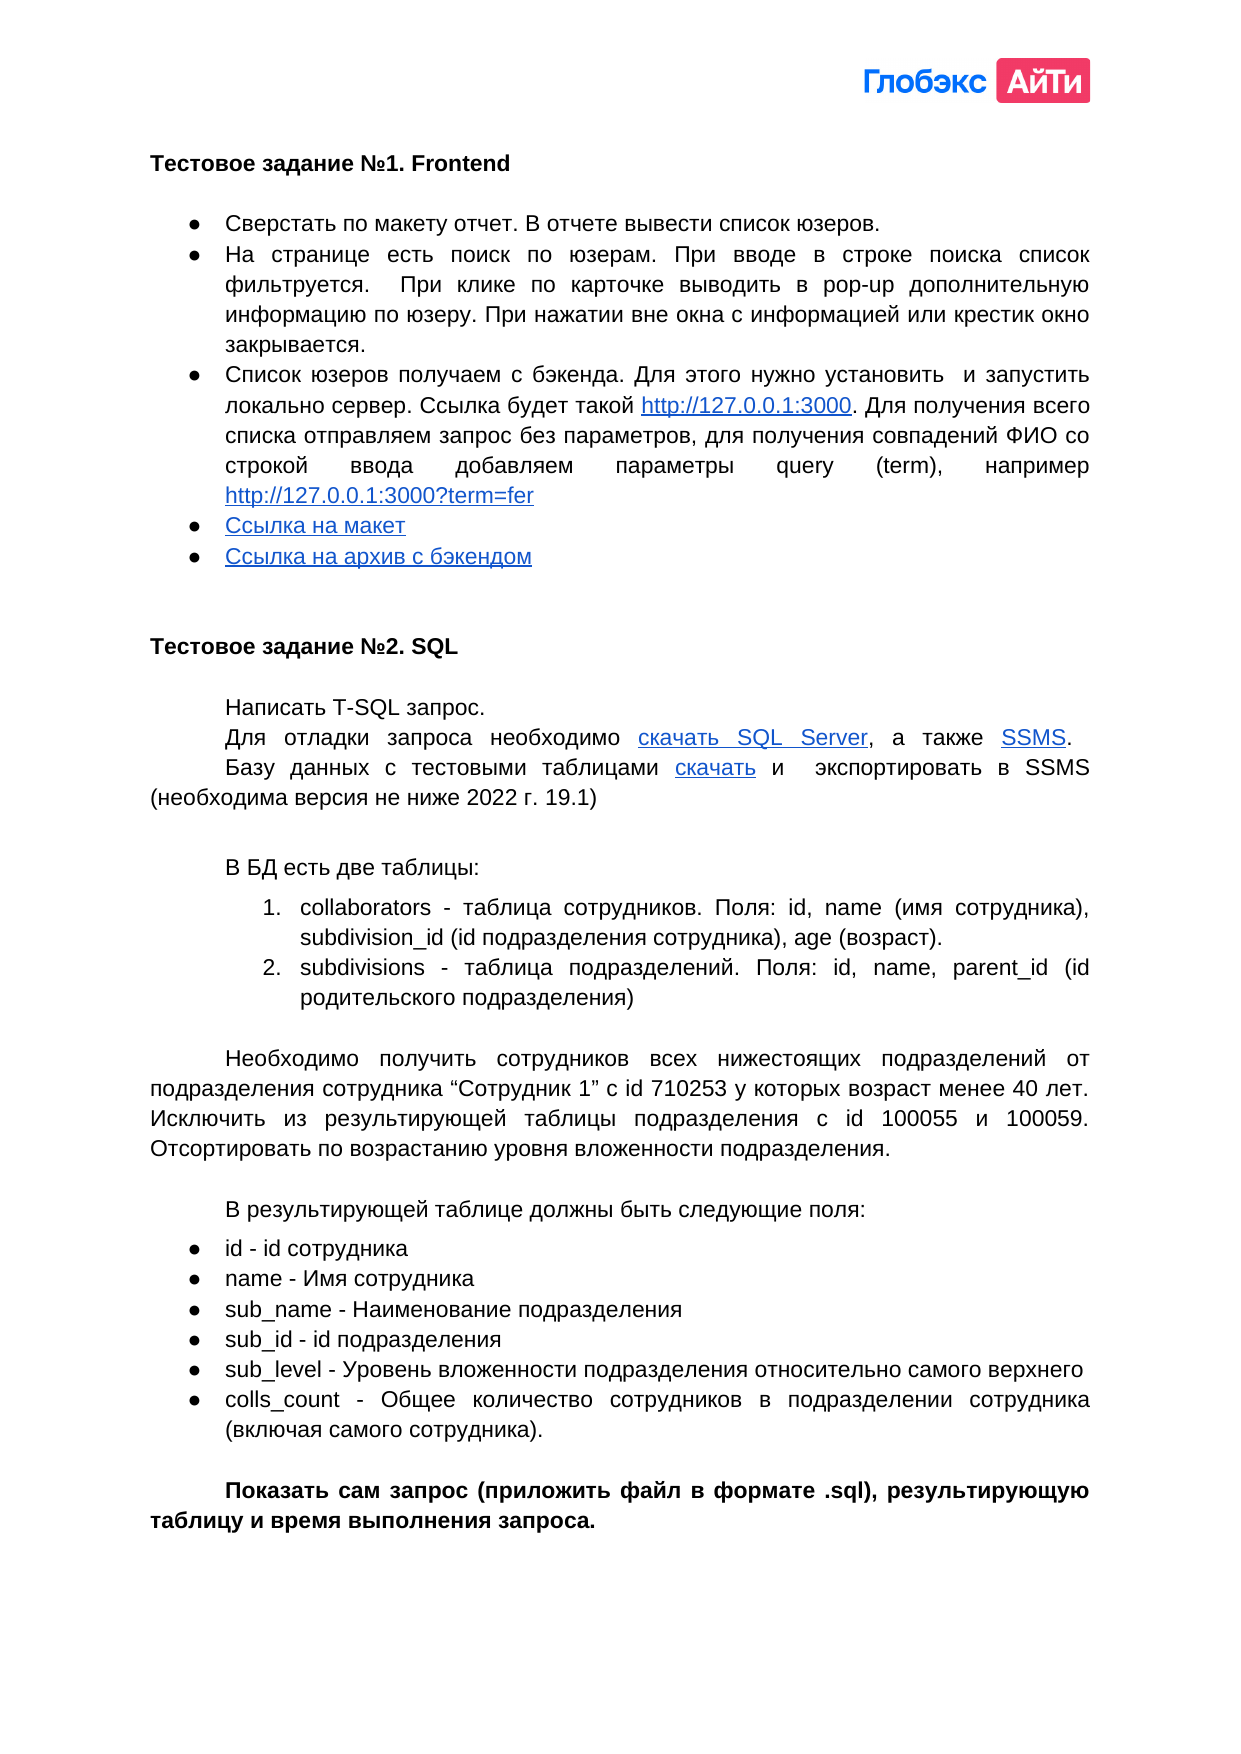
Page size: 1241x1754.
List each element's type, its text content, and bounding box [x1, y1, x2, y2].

text Тестовое задание №2. SQL [150, 633, 1090, 660]
text Показать сам запрос (приложить файл в формате .sql), результирующую таблицу и время выполнения запроса. [150, 1477, 1090, 1533]
list sub_id - id подразделения [187, 1326, 1090, 1352]
text Необходимо получить сотрудников всех нижестоящих подразделений от подразделения сотрудника “Сотрудник 1” с id 710253 у которых возраст менее 40 лет. Исключить из результирующей таблицы подразделения с id 100055 и 100059. Отсортировать по возрастанию уровня вложенности подразделения. [150, 1044, 1090, 1162]
list Ссылка на макет [187, 512, 1090, 539]
list subdivisions - таблица подразделений. Поля: id, name, parent_id (id родительского подразделения) [262, 954, 1090, 1011]
list sub_level - Уровень вложенности подразделения относительно самого верхнего [187, 1356, 1090, 1382]
text Для отладки запроса необходимо скачать SQL Server, а также SSMS. Базу данных с тестовыми таблицами скачать и экспортировать в SSMS (необходима версия не ниже 2022 г. 19.1) [150, 724, 1090, 811]
list colls_count - Общее количество сотрудников в подразделении сотрудника (включая самого сотрудника). [187, 1386, 1090, 1443]
list Сверстать по макету отчет. В отчете вывести список юзеров. [187, 210, 1090, 237]
list sub_name - Наименование подразделения [187, 1296, 1090, 1322]
picture [864, 58, 1091, 103]
text В БД есть две таблицы: [150, 814, 1090, 880]
list collaborators - таблица сотрудников. Поля: id, name (имя сотрудника), subdivision_id (id подразделения сотрудника), age (возраст). [262, 893, 1090, 950]
text Тестовое задание №1. Frontend [150, 150, 1090, 176]
text В результирующей таблице должны быть следующие поля: [150, 1196, 1090, 1222]
list Ссылка на архив с бэкендом [187, 543, 1090, 569]
list name - Имя сотрудника [187, 1265, 1090, 1292]
list id - id сотрудника [187, 1235, 1090, 1261]
list На странице есть поиск по юзерам. При вводе в строке поиска список фильтруется. При клике по карточке выводить в pop-up дополнительную информацию по юзеру. При нажатии вне окна с информацией или крестик окно закрывается. [187, 241, 1090, 358]
text Написать T-SQL запрос. [150, 694, 1090, 720]
list Список юзеров получаем с бэкенда. Для этого нужно установить и запустить локально сервер. Ссылка будет такой http://127.0.0.1:3000. Для получения всего списка отправляем запрос без параметров, для получения совпадений ФИО со строкой ввода добавляем параметры query (term), например http://127.0.0.1:3000?term=fer [187, 361, 1090, 509]
